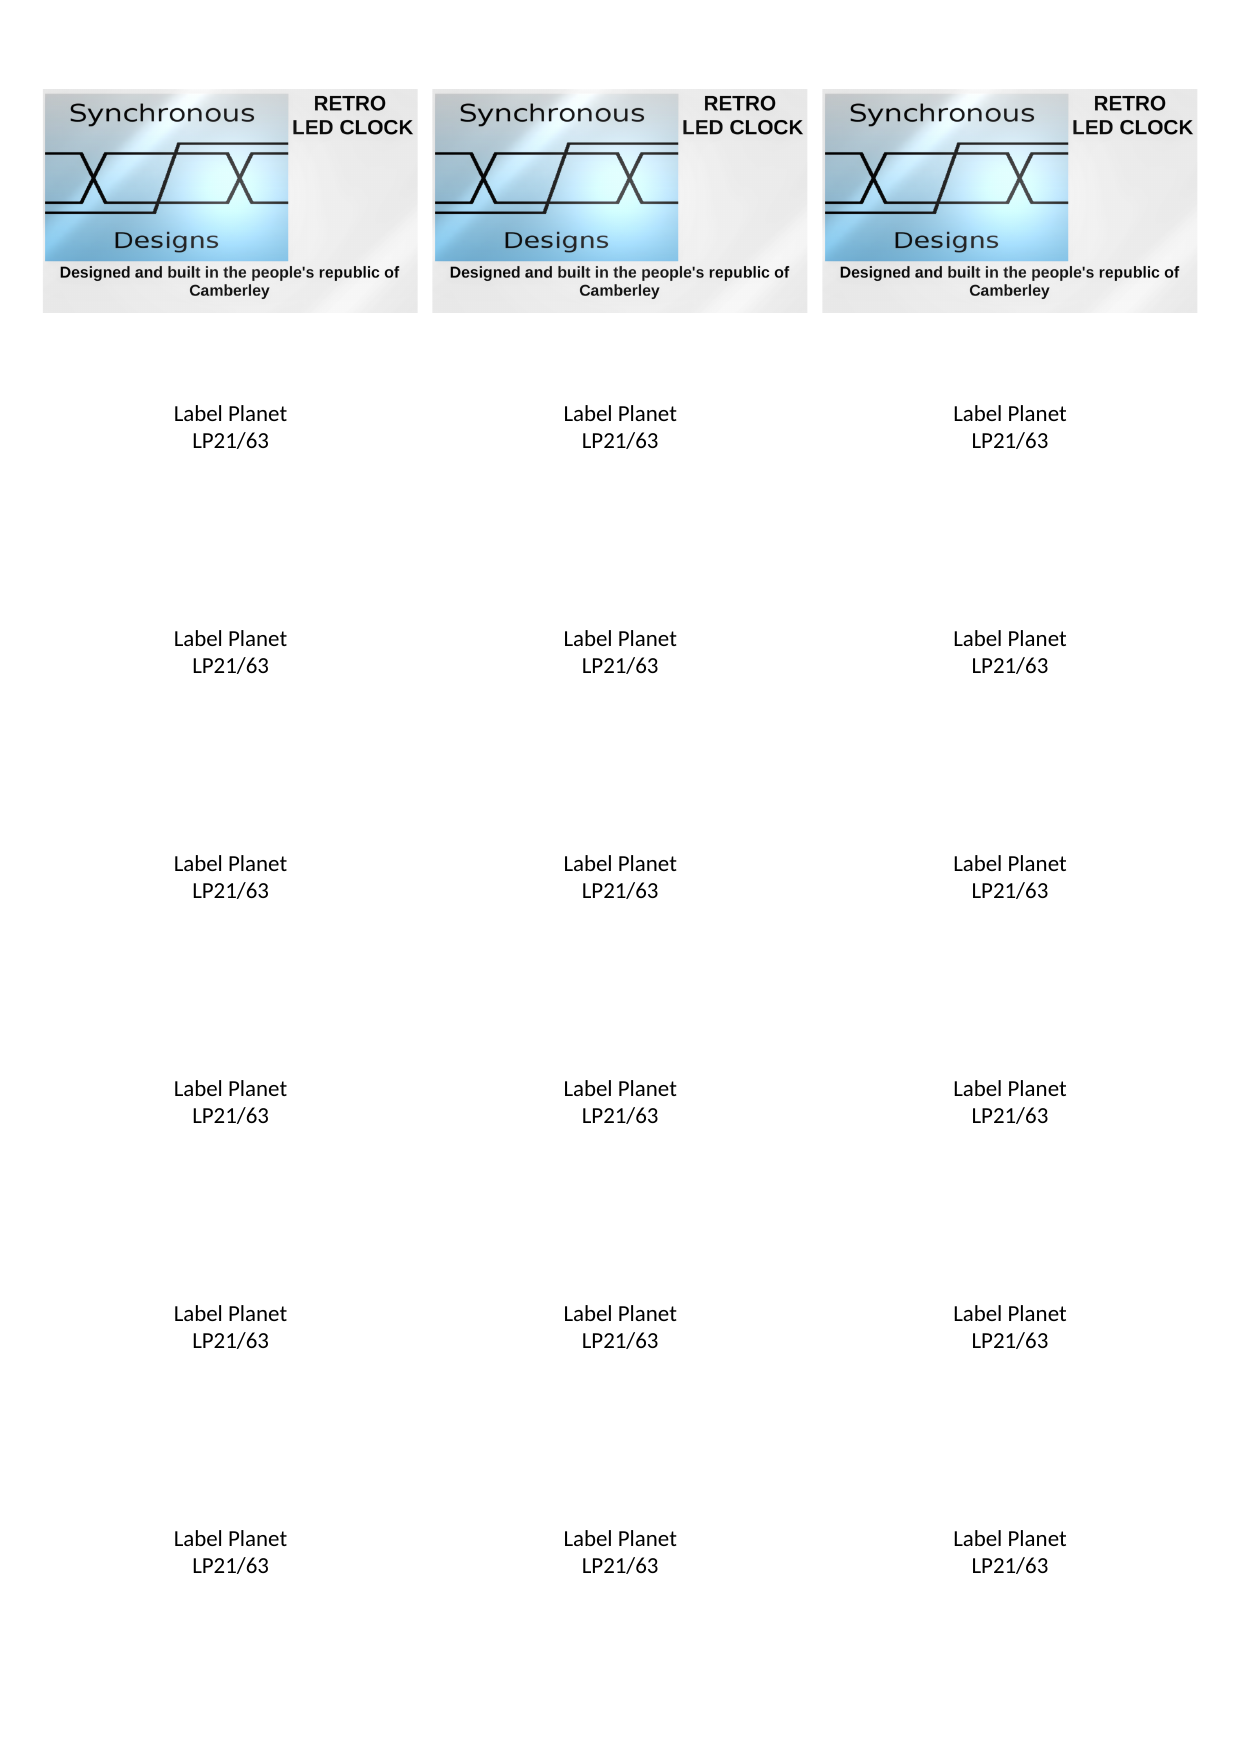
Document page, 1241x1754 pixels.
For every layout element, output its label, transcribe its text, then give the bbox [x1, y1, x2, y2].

table_cell Label Planet LP21/63 [43, 314, 418, 539]
table_cell Label Planet LP21/63 [433, 314, 808, 539]
picture [822, 89, 1198, 313]
table_cell Label Planet LP21/63 [822, 764, 1197, 989]
table_cell Label Planet LP21/63 [822, 1214, 1197, 1439]
table_cell Label Planet LP21/63 [433, 764, 808, 989]
table_cell Label Planet LP21/63 [822, 314, 1197, 539]
table_cell Label Planet LP21/63 [43, 539, 418, 764]
table_cell Label Planet LP21/63 [43, 1214, 418, 1439]
table_cell [808, 314, 822, 539]
table_cell Label Planet LP21/63 [433, 1214, 808, 1439]
table_cell [418, 539, 432, 764]
table_cell Label Planet LP21/63 [43, 764, 418, 989]
table_cell Label Planet LP21/63 [822, 1439, 1197, 1664]
table_cell [418, 1214, 432, 1439]
table_cell [808, 989, 822, 1214]
table_cell Label Planet LP21/63 [433, 1439, 808, 1664]
picture [432, 89, 808, 313]
table_header [418, 89, 432, 314]
table_cell [418, 314, 432, 539]
table_cell Label Planet LP21/63 [822, 539, 1197, 764]
table_cell [808, 764, 822, 989]
table_cell [418, 764, 432, 989]
table_cell Label Planet LP21/63 [433, 539, 808, 764]
table_cell Label Planet LP21/63 [43, 989, 418, 1214]
table_header [808, 89, 822, 314]
picture [42, 89, 418, 313]
table_cell [418, 989, 432, 1214]
table_cell [808, 539, 822, 764]
table_cell Label Planet LP21/63 [433, 989, 808, 1214]
table_cell Label Planet LP21/63 [822, 989, 1197, 1214]
table_cell [808, 1214, 822, 1439]
table_cell Label Planet LP21/63 [43, 1439, 418, 1664]
table_cell [808, 1439, 822, 1664]
table_cell [418, 1439, 432, 1664]
